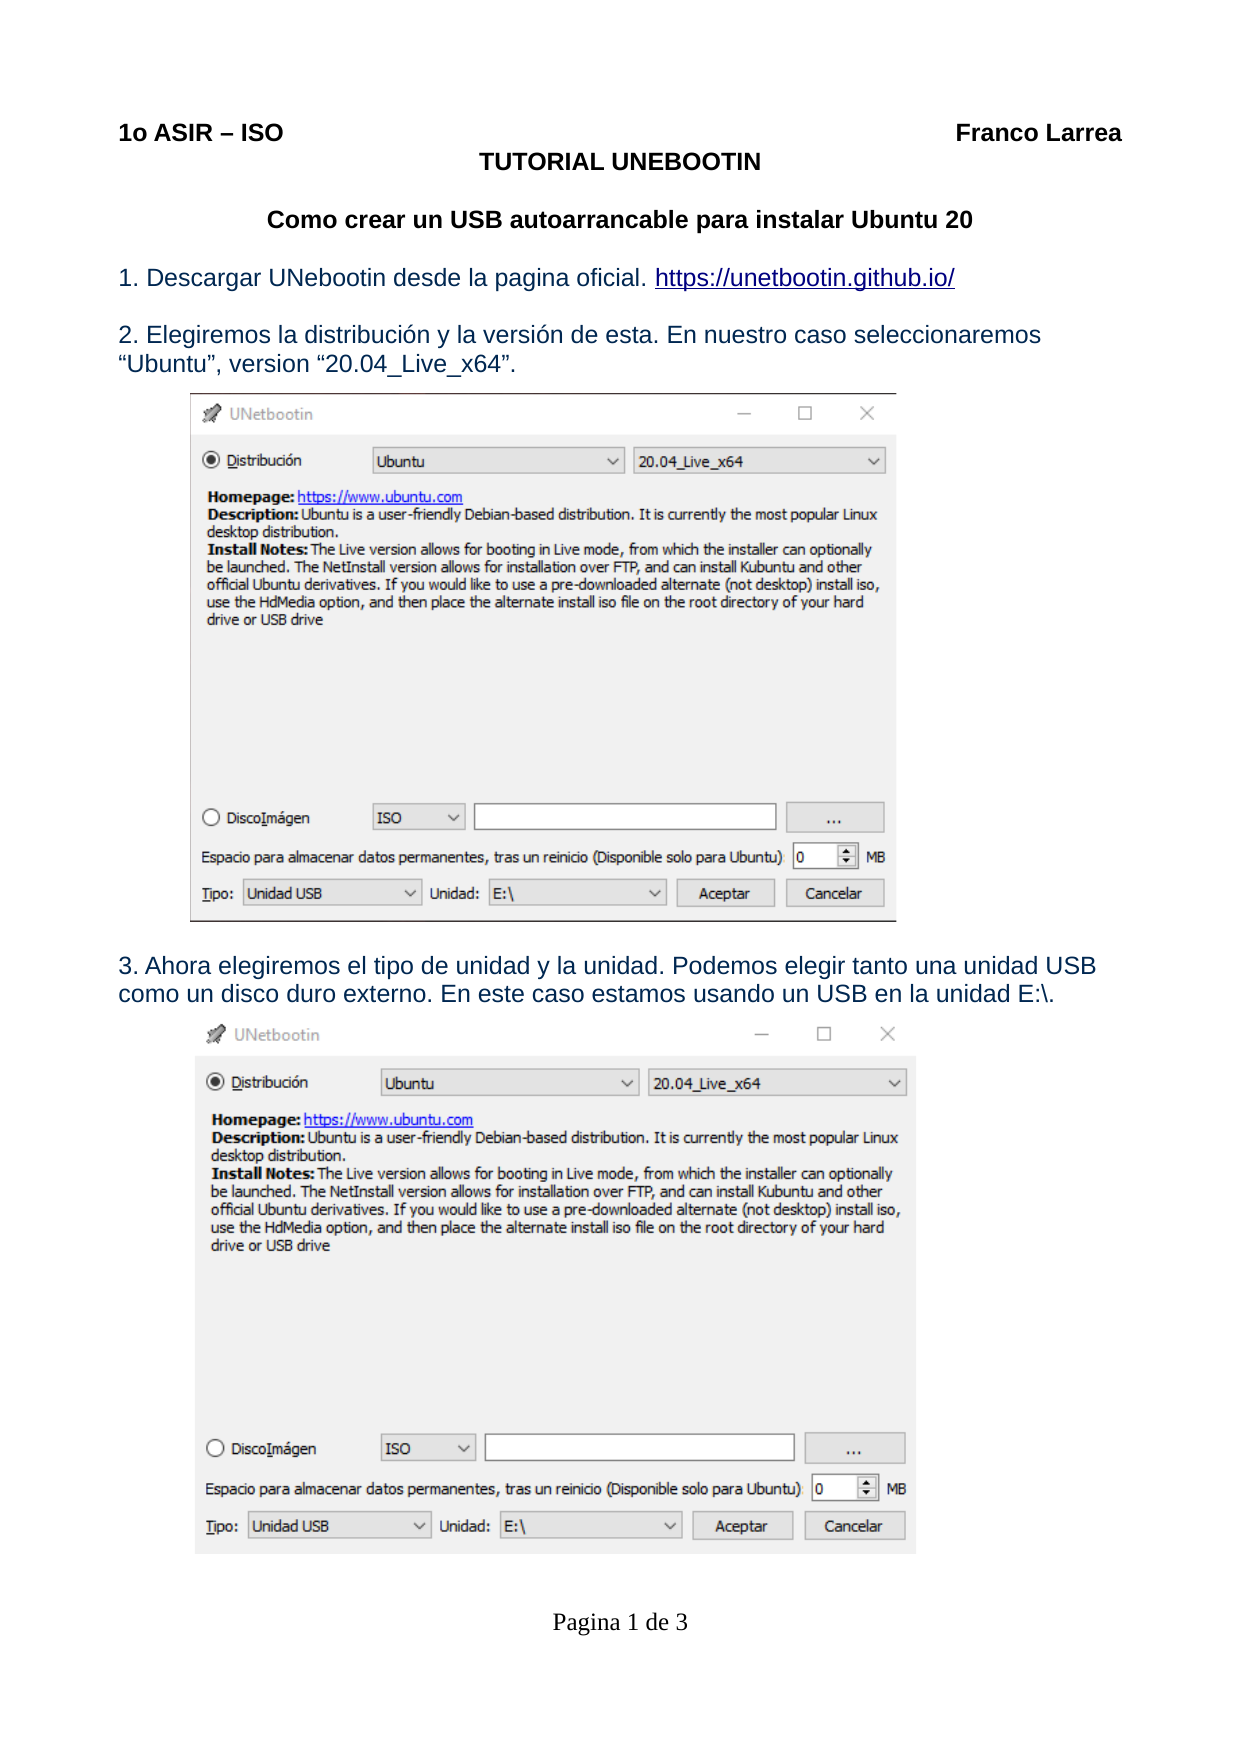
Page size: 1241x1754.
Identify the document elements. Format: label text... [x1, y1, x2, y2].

text Como crear un USB autoarrancable para instalar Ubuntu 20 [118, 205, 1122, 234]
picture [194, 1016, 917, 1554]
subtitle 2. Elegiremos la distribución y la versión de esta. En nuestro caso seleccionaremos “Ubuntu”, version “20.04_Live_x64”. [118, 320, 1122, 378]
subtitle 3. Ahora elegiremos el tipo de unidad y la unidad. Podemos elegir tanto una unidad USB como un disco duro externo. En este caso estamos usando un USB en la unidad E:\. [118, 951, 1122, 1008]
picture [190, 393, 897, 922]
subtitle 1. Descargar UNebootin desde la pagina oficial. https://unetbootin.github.io/ [118, 263, 1122, 291]
